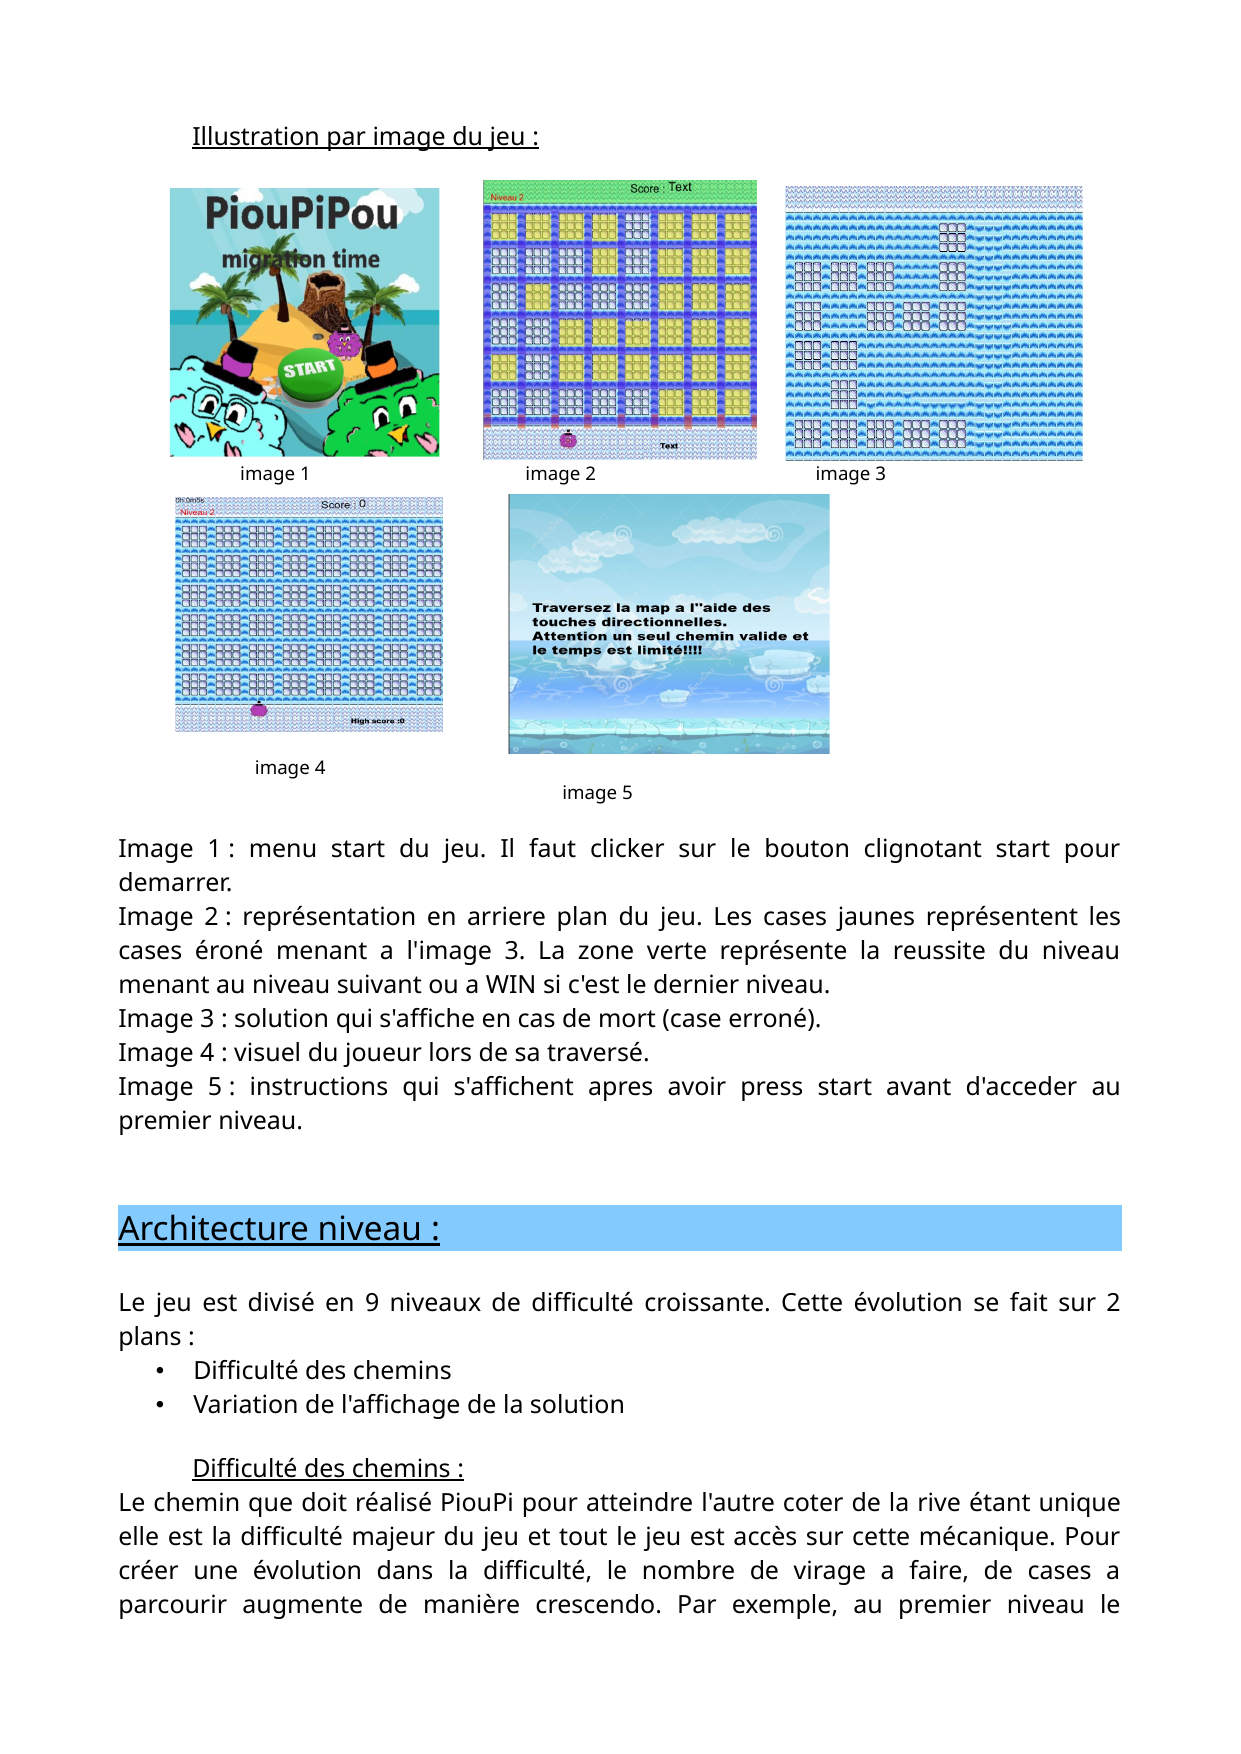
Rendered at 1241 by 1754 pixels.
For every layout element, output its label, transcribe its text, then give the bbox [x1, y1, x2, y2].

picture [785, 186, 1083, 461]
text image 5 [118, 779, 1122, 805]
text Image 4 : visuel du joueur lors de sa traversé. [118, 1035, 1122, 1069]
list Variation de l'affichage de la solution [156, 1387, 1122, 1421]
text Image 5 : instructions qui s'affichent apres avoir press start avant d'acceder au premier niveau. [118, 1069, 1122, 1137]
text Difficulté des chemins : [118, 1451, 1122, 1485]
list Difficulté des chemins [156, 1353, 1122, 1387]
text Image 3 : solution qui s'affiche en cas de mort (case erroné). [118, 1001, 1122, 1035]
picture [483, 180, 757, 460]
picture [175, 497, 443, 732]
text Image 2 : représentation en arriere plan du jeu. Les cases jaunes représentent les cases éroné menant a l'image 3. La zone verte représente la reussite du niveau menant au niveau suivant ou a WIN si c'est le dernier niveau. [118, 899, 1122, 1001]
text image 1 image 2 image 3 [118, 181, 1122, 486]
text Le jeu est divisé en 9 niveaux de difficulté croissante. Cette évolution se fait sur 2 plans : [118, 1285, 1122, 1353]
text image 4 [118, 486, 1122, 779]
text Architecture niveau : [118, 1205, 1122, 1251]
picture [508, 494, 830, 754]
text Illustration par image du jeu : [118, 118, 1122, 152]
text Image 1 : menu start du jeu. Il faut clicker sur le bouton clignotant start pour demarrer. [118, 831, 1122, 899]
picture [169, 188, 440, 457]
text Le chemin que doit réalisé PiouPi pour atteindre l'autre coter de la rive étant unique elle est la difficulté majeur du jeu et tout le jeu est accès sur cette mécanique. Pour créer une évolution dans la difficulté, le nombre de virage a faire, de cases a parcourir augmente de manière crescendo. Par exemple, au premier niveau le [118, 1485, 1122, 1621]
